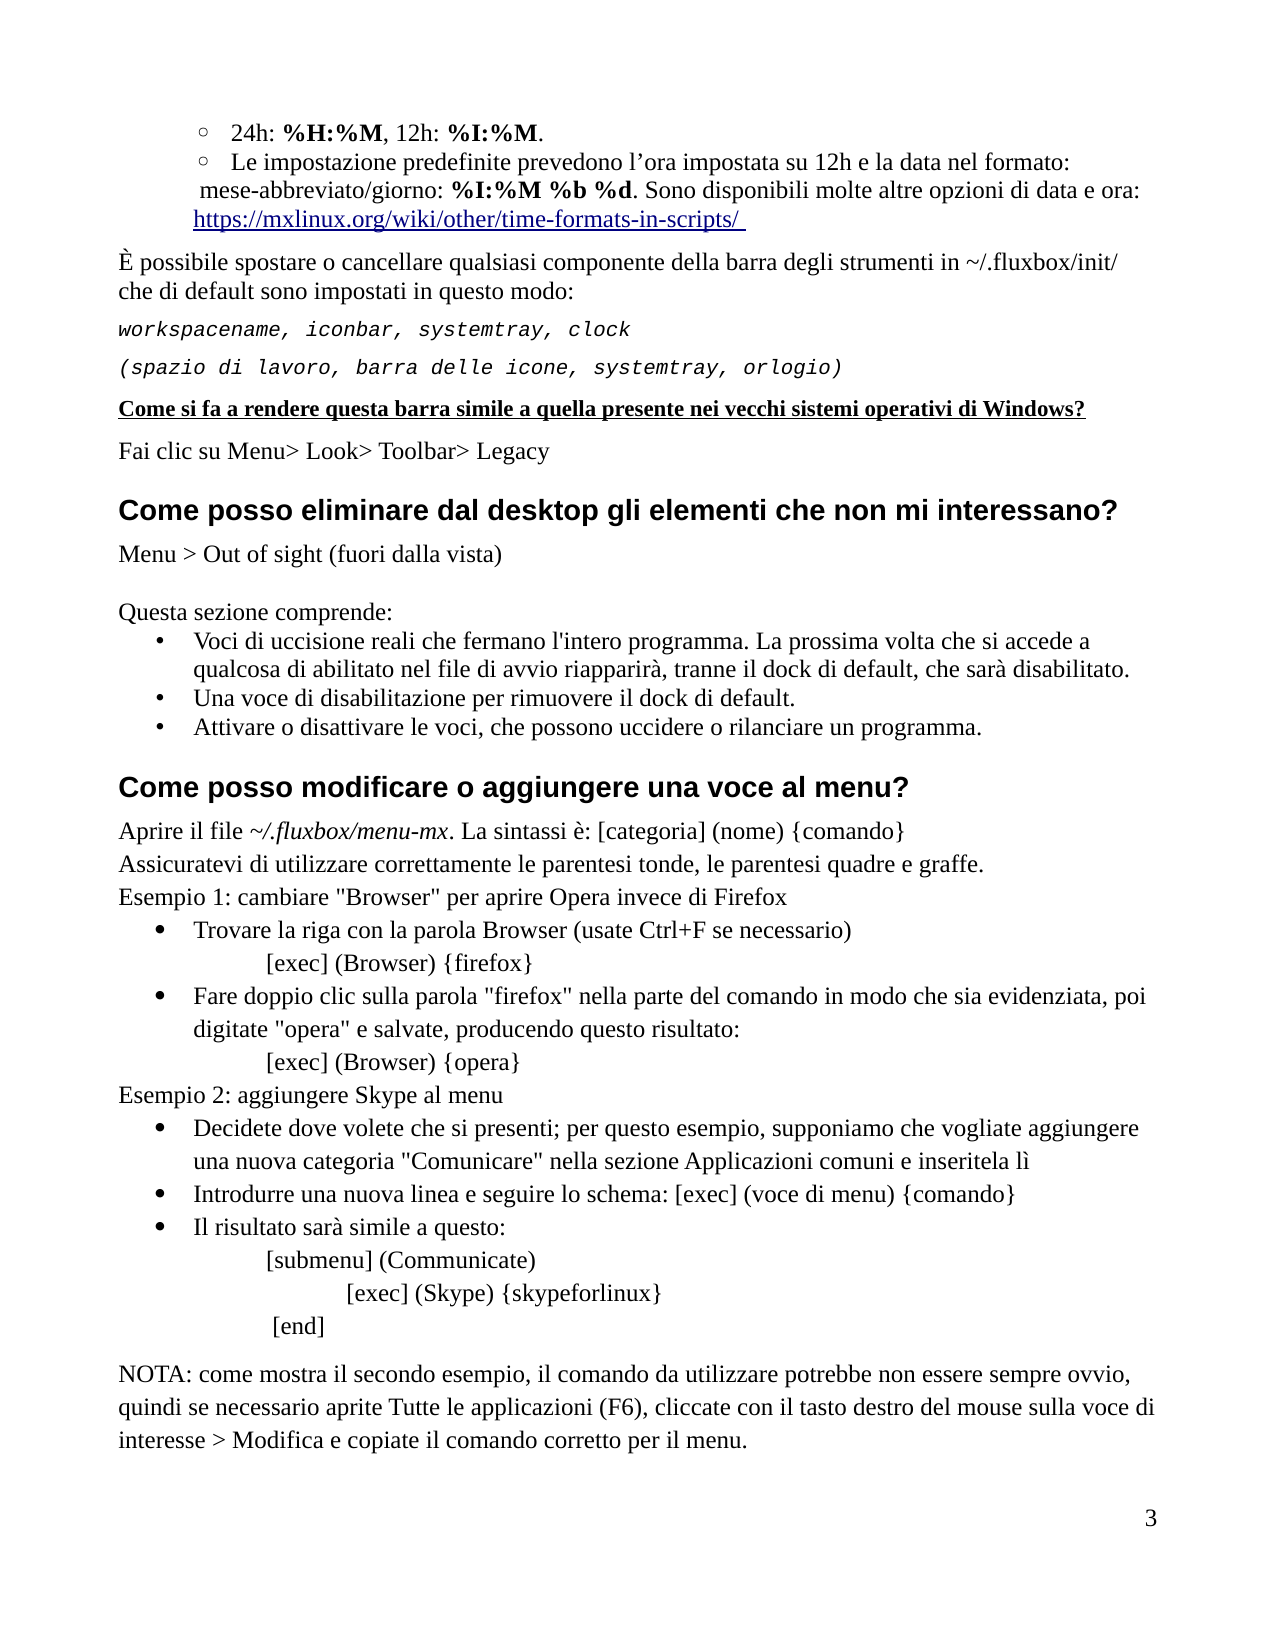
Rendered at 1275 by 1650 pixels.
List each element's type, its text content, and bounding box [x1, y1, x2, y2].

text [end] [118, 1311, 1157, 1340]
list Il risultato sarà simile a questo: [156, 1212, 1157, 1241]
list Decidete dove volete che si presenti; per questo esempio, supponiamo che vogliate aggiungere una nuova categoria "Comunicare" nella sezione Applicazioni comuni e inseritela lì [156, 1113, 1157, 1175]
list Le impostazione predefinite prevedono l’ora impostata su 12h e la data nel formato: [193, 147, 1157, 176]
text Come si fa a rendere questa barra simile a quella presente nei vecchi sistemi operativi di Windows? [118, 395, 1157, 421]
text Questa sezione comprende: [118, 597, 1157, 626]
list Trovare la riga con la parola Browser (usate Ctrl+F se necessario) [156, 915, 1157, 943]
subtitle Come posso modificare o aggiungere una voce al menu? [118, 770, 1157, 803]
list mese-abbreviato/giorno: %I:%M %b %d. Sono disponibili molte altre opzioni di data e ora: https://mxlinux.org/wiki/other/time-formats-in-scripts/ [156, 176, 1157, 233]
text Aprire il file ~/.fluxbox/menu-mx. La sintassi è: [categoria] (nome) {comando} [118, 816, 1157, 844]
text workspacename, iconbar, systemtray, clock [118, 319, 1157, 343]
list Attivare o disattivare le voci, che possono uccidere o rilanciare un programma. [156, 712, 1157, 741]
text Fai clic su Menu> Look> Toolbar> Legacy [118, 436, 1157, 464]
text È possibile spostare o cancellare qualsiasi componente della barra degli strumenti in ~/.fluxbox/init/ che di default sono impostati in questo modo: [118, 247, 1157, 305]
list Una voce di disabilitazione per rimuovere il dock di default. [156, 683, 1157, 712]
list Voci di uccisione reali che fermano l'intero programma. La prossima volta che si accede a qualcosa di abilitato nel file di avvio riapparirà, tranne il dock di default, che sarà disabilitato. [156, 626, 1157, 683]
text Esempio 1: cambiare "Browser" per aprire Opera invece di Firefox [118, 882, 1157, 911]
list 24h: %H:%M, 12h: %I:%M. [193, 118, 1157, 147]
list Fare doppio clic sulla parola "firefox" nella parte del comando in modo che sia evidenziata, poi digitate "opera" e salvate, producendo questo risultato: [156, 981, 1157, 1043]
text (spazio di lavoro, barra delle icone, systemtray, orlogio) [118, 357, 1157, 381]
text [submenu] (Communicate) [118, 1245, 1157, 1274]
text [exec] (Browser) {firefox} [118, 948, 1157, 977]
text Esempio 2: aggiungere Skype al menu [118, 1080, 1157, 1109]
text [exec] (Skype) {skypeforlinux} [118, 1278, 1157, 1307]
subtitle Come posso eliminare dal desktop gli elementi che non mi interessano? [118, 493, 1157, 527]
list Introdurre una nuova linea e seguire lo schema: [exec] (voce di menu) {comando} [156, 1179, 1157, 1208]
text Assicuratevi di utilizzare correttamente le parentesi tonde, le parentesi quadre e graffe. [118, 849, 1157, 877]
text [exec] (Browser) {opera} [118, 1047, 1157, 1076]
text Menu > Out of sight (fuori dalla vista) [118, 539, 1157, 568]
text NOTA: come mostra il secondo esempio, il comando da utilizzare potrebbe non essere sempre ovvio, quindi se necessario aprite Tutte le applicazioni (F6), cliccate con il tasto destro del mouse sulla voce di interesse > Modifica e copiate il comando corretto per il menu. [118, 1359, 1157, 1453]
